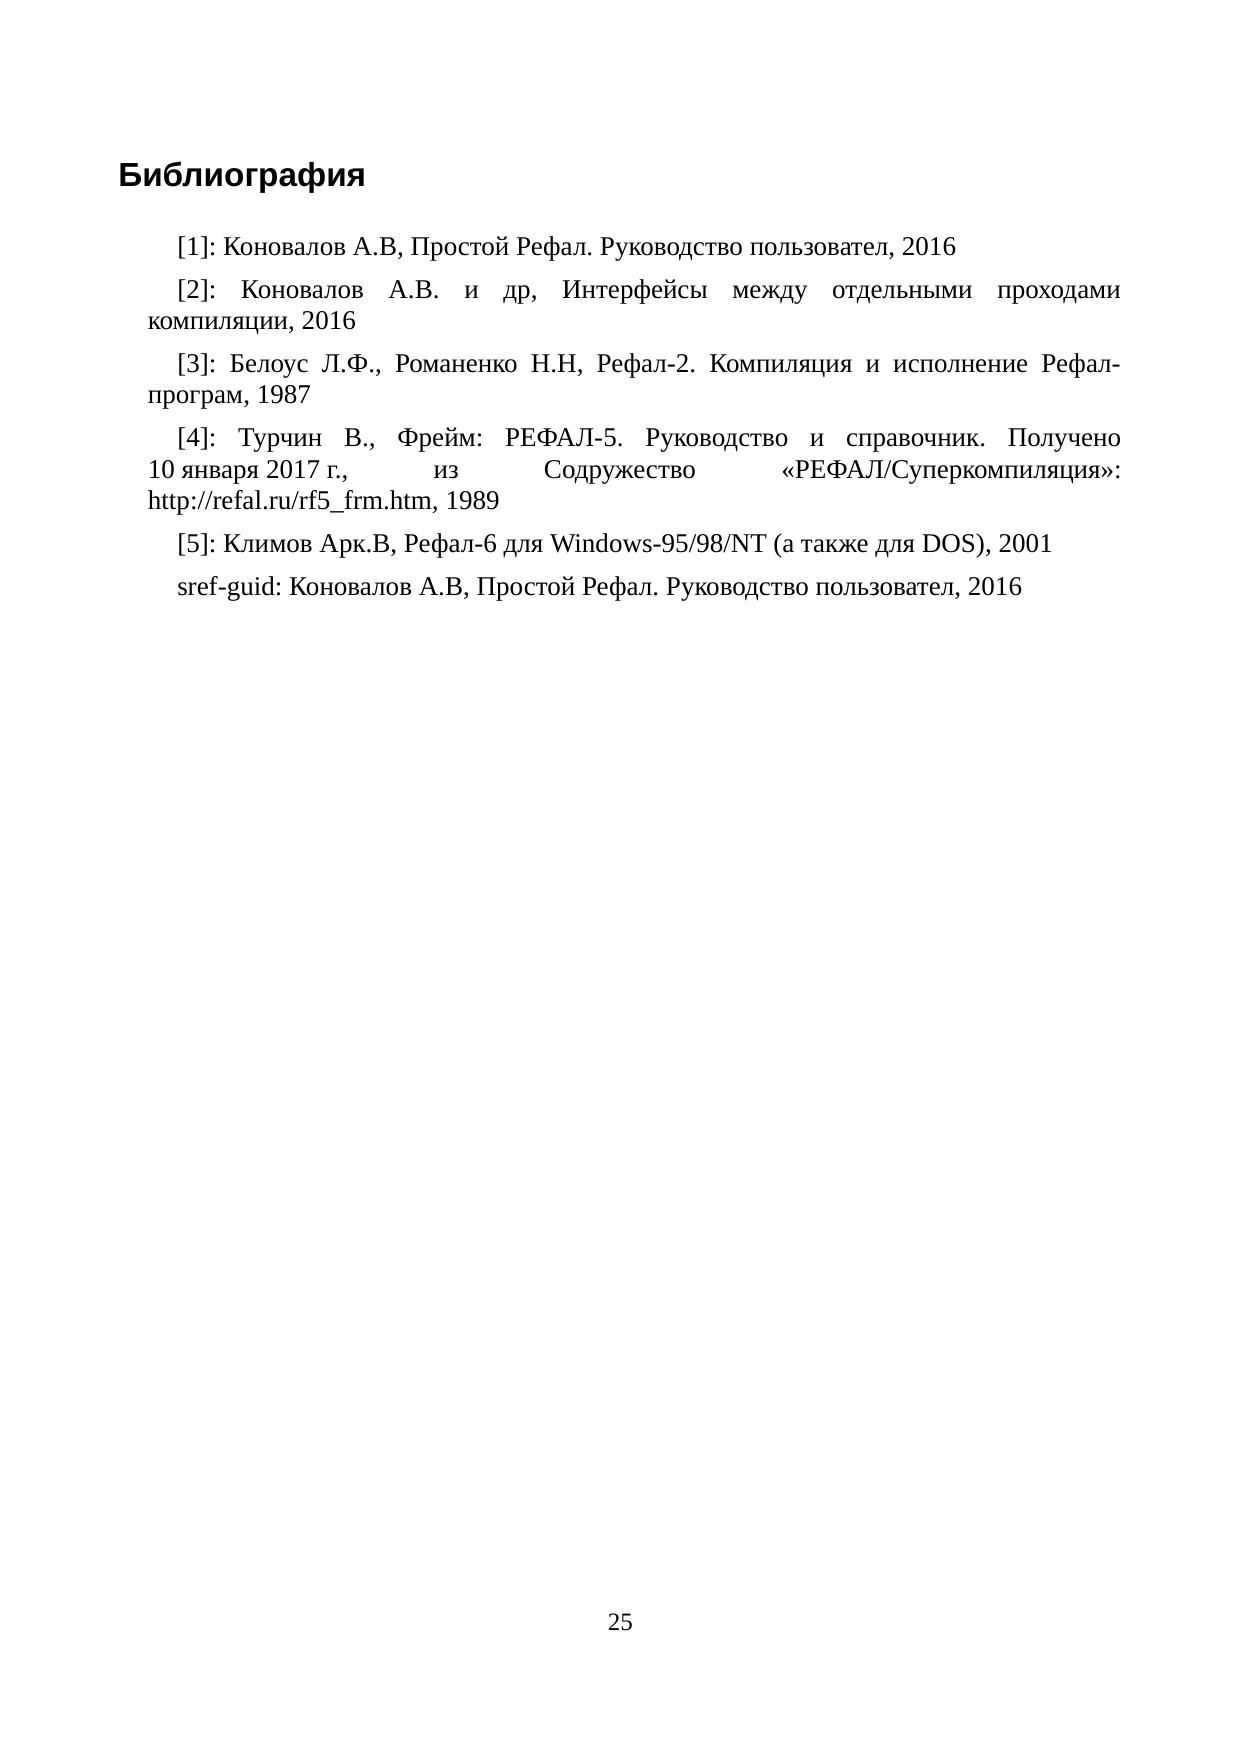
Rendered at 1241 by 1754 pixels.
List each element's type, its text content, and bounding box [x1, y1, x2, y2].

text [3]: Белоус Л.Ф., Романенко Н.Н, Рефал-2. Компиляция и исполнение Рефал-програм, 1987 [148, 347, 1122, 410]
text [4]: Турчин В., Фрейм: РЕФАЛ-5. Руководство и справочник. Получено 10 января 2017 г., из Содружество «РЕФАЛ/Суперкомпиляция»: http://refal.ru/rf5_frm.htm, 1989 [148, 422, 1122, 515]
text [1]: Коновалов А.В, Простой Рефал. Руководство пользовател, 2016 [148, 230, 1122, 261]
text [5]: Климов Арк.В, Рефал-6 для Windows-95/98/NT (а также для DOS), 2001 [148, 527, 1122, 558]
subtitle Библиография [118, 155, 1122, 194]
text [2]: Коновалов А.В. и др, Интерфейсы между отдельными проходами компиляции, 2016 [148, 273, 1122, 336]
text sref-guid: Коновалов А.В, Простой Рефал. Руководство пользовател, 2016 [148, 570, 1122, 601]
